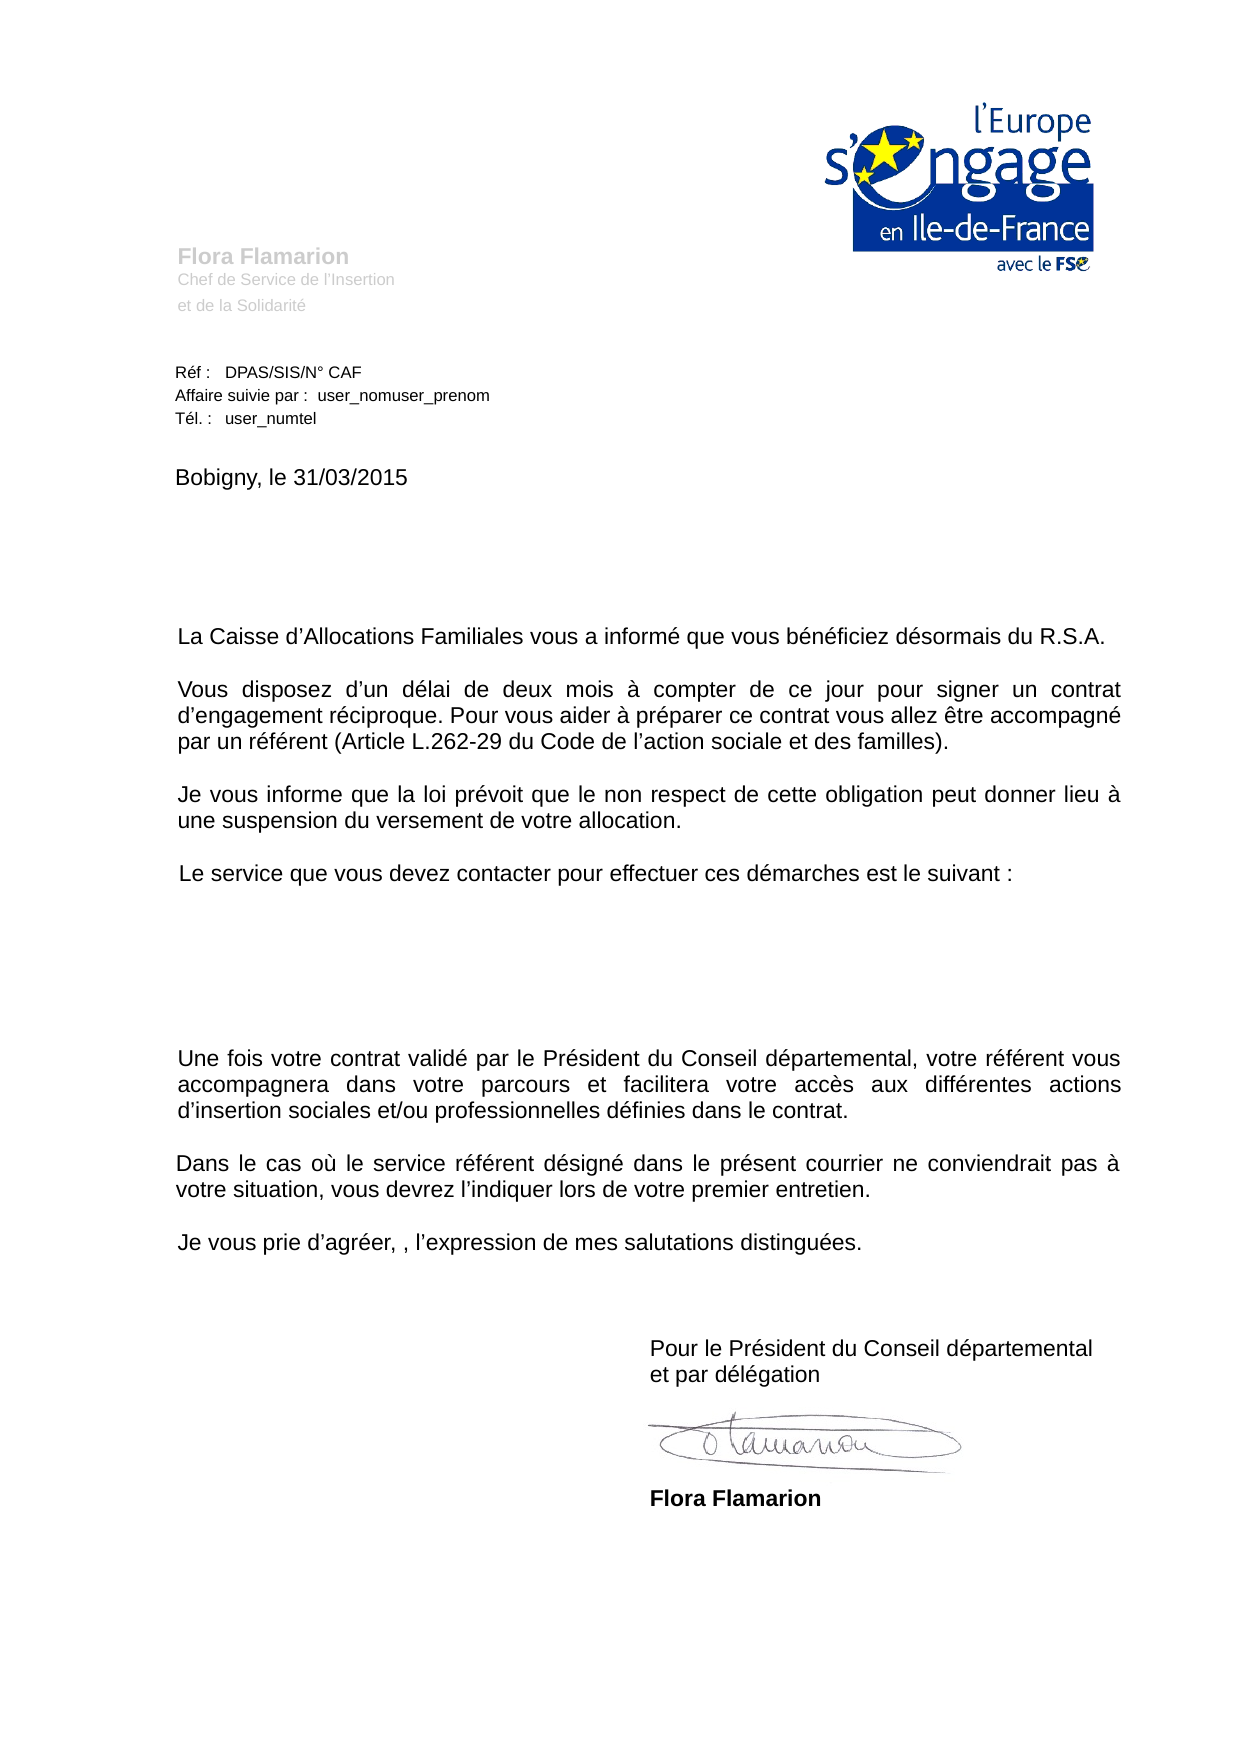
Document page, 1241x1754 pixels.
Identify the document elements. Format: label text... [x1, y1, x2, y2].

table_header [620, 343, 650, 452]
picture [809, 70, 1121, 287]
table_header [175, 343, 620, 360]
table_cell [175, 429, 620, 452]
table_cell Affaire suivie par : user_nomuser_prenom [175, 383, 612, 406]
text Une fois votre contrat validé par le Président du Conseil départemental, votre référent vous accompagnera dans votre parcours et facilitera votre accès aux différentes actions d’insertion sociales et/ou professionnelles définies dans le contrat. [177, 1044, 1122, 1124]
table_cell [613, 383, 620, 406]
text Vous disposez d’un délai de deux mois à compter de ce jour pour signer un contrat d’engagement réciproque. Pour vous aider à préparer ce contrat vous allez être accompagné par un référent (Article L.262-29 du Code de l’action sociale et des familles). [177, 676, 1122, 755]
text Pour le Président du Conseil départemental [649, 1334, 1122, 1361]
text Le service que vous devez contacter pour effectuer ces démarches est le suivant : [179, 860, 1122, 886]
text Je vous prie d’agréer, , l’expression de mes salutations distinguées. [177, 1229, 1122, 1255]
table_cell [175, 452, 1123, 464]
table_cell user_numtel [220, 406, 620, 429]
text Je vous informe que la loi prévoit que le non respect de cette obligation peut donner lieu à une suspension du versement de votre allocation. [177, 781, 1122, 834]
text Dans le cas où le service référent désigné dans le présent courrier ne conviendrait pas à votre situation, vous devrez l’indiquer lors de votre premier entretien. [176, 1150, 1122, 1203]
table_header [650, 343, 1123, 452]
text La Caisse d’Allocations Familiales vous a informé que vous bénéficiez désormais du R.S.A. [177, 623, 1122, 649]
picture [643, 1392, 965, 1486]
table_cell Bobigny, le 31/03/2015 [175, 464, 1123, 491]
table_cell Réf : [175, 360, 220, 383]
table_cell Tél. : [175, 406, 220, 429]
table_cell DPAS/SIS/N° CAF [220, 360, 620, 383]
text et par délégation [649, 1361, 1122, 1387]
text Flora Flamarion [649, 1387, 1122, 1511]
